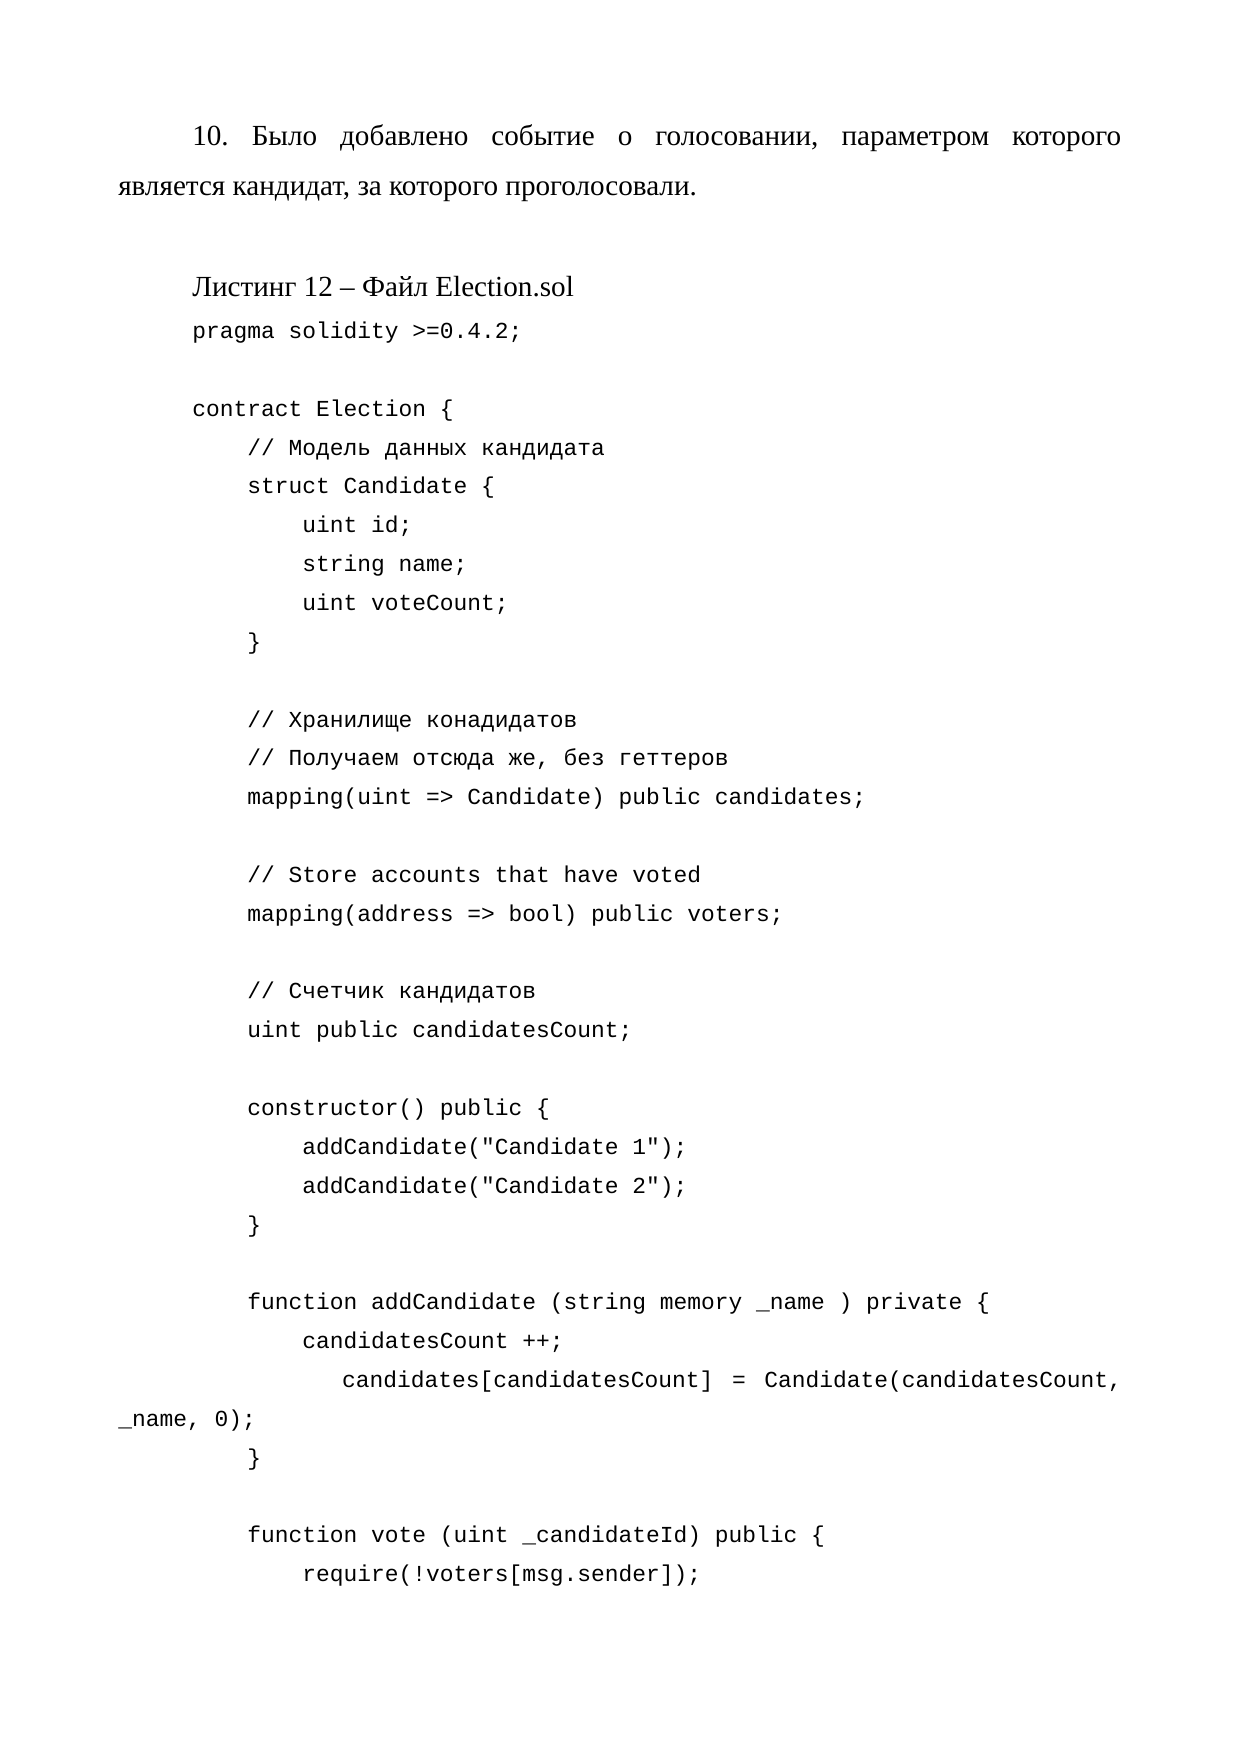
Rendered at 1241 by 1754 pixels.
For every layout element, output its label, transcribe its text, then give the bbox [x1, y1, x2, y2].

text function vote (uint _candidateId) public { [118, 1524, 1122, 1550]
text function addCandidate (string memory _name ) private { [118, 1291, 1122, 1317]
text candidatesCount ++; [118, 1329, 1122, 1356]
text } [118, 1446, 1122, 1472]
text require(!voters[msg.sender]); [118, 1563, 1122, 1589]
text // Получаем отсюда же, без геттеров [118, 747, 1122, 773]
text uint public candidatesCount; [118, 1019, 1122, 1045]
text // Store accounts that have voted [118, 863, 1122, 889]
text string name; [118, 552, 1122, 578]
text constructor() public { [118, 1096, 1122, 1122]
text mapping(uint => Candidate) public candidates; [118, 786, 1122, 812]
text uint id; [118, 514, 1122, 539]
text 10. Было добавлено событие о голосовании, параметром которого является кандидат, за которого проголосовали. [118, 118, 1122, 202]
text mapping(address => bool) public voters; [118, 902, 1122, 928]
text addCandidate("Candidate 2"); [118, 1174, 1122, 1200]
text // Хранилище конадидатов [118, 708, 1122, 734]
text // Счетчик кандидатов [118, 980, 1122, 1006]
text pragma solidity >=0.4.2; [118, 319, 1122, 345]
text } [118, 630, 1122, 656]
text struct Candidate { [118, 475, 1122, 501]
text contract Election { [118, 397, 1122, 423]
text addCandidate("Candidate 1"); [118, 1135, 1122, 1161]
text // Модель данных кандидата [118, 436, 1122, 462]
text Листинг 12 – Файл Election.sol [118, 269, 1122, 303]
text candidates[candidatesCount] = Candidate(candidatesCount, _name, 0); [118, 1368, 1122, 1433]
text uint voteCount; [118, 591, 1122, 617]
text } [118, 1213, 1122, 1239]
